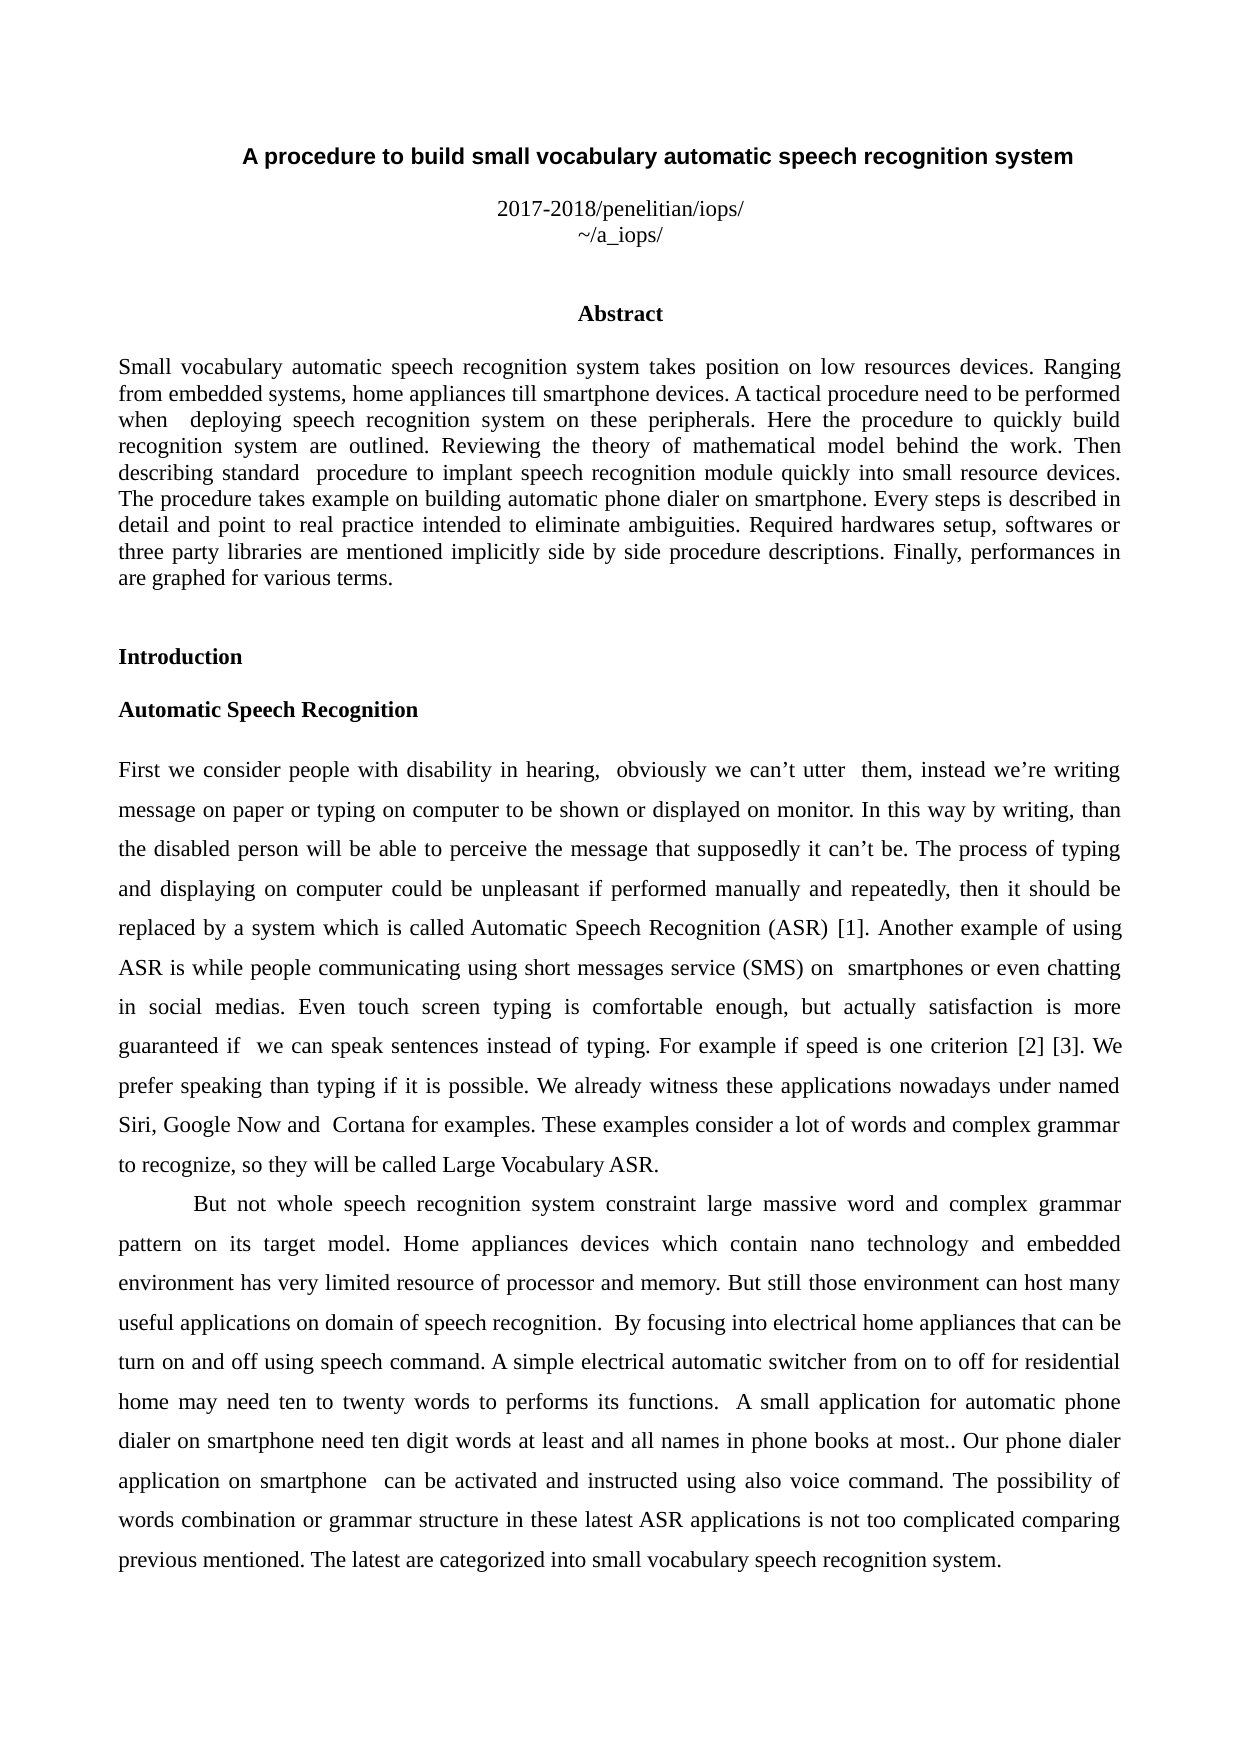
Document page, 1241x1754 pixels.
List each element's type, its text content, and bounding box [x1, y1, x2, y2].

text First we consider people with disability in hearing, obviously we can’t utter them, instead we’re writing message on paper or typing on computer to be shown or displayed on monitor. In this way by writing, than the disabled person will be able to perceive the message that supposedly it can’t be. The process of typing and displaying on computer could be unpleasant if performed manually and repeatedly, then it should be replaced by a system which is called Automatic Speech Recognition (ASR) [1]. Another example of using ASR is while people communicating using short messages service (SMS) on smartphones or even chatting in social medias. Even touch screen typing is comfortable enough, but actually satisfaction is more guaranteed if we can speak sentences instead of typing. For example if speed is one criterion [2] [3]. We prefer speaking than typing if it is possible. We already witness these applications nowadays under named Siri, Google Now and Cortana for examples. These examples consider a lot of words and complex grammar to recognize, so they will be called Large Vocabulary ASR. [118, 756, 1122, 1177]
text Small vocabulary automatic speech recognition system takes position on low resources devices. Ranging from embedded systems, home appliances till smartphone devices. A tactical procedure need to be performed when deploying speech recognition system on these peripherals. Here the procedure to quickly build recognition system are outlined. Reviewing the theory of mathematical model behind the work. Then describing standard procedure to implant speech recognition module quickly into small resource devices. The procedure takes example on building automatic phone dialer on smartphone. Every steps is described in detail and point to real practice intended to eliminate ambiguities. Required hardwares setup, softwares or three party libraries are mentioned implicitly side by side procedure descriptions. Finally, performances in are graphed for various terms. [118, 353, 1122, 590]
text Introduction [118, 643, 1122, 669]
text But not whole speech recognition system constraint large massive word and complex grammar pattern on its target model. Home appliances devices which contain nano technology and embedded environment has very limited resource of processor and memory. But still those environment can host many useful applications on domain of speech recognition. By focusing into electrical home appliances that can be turn on and off using speech command. A simple electrical automatic switcher from on to off for residential home may need ten to twenty words to performs its functions. A small application for automatic phone dialer on smartphone need ten digit words at least and all names in phone books at most.. Our phone dialer application on smartphone can be activated and instructed using also voice command. The possibility of words combination or grammar structure in these latest ASR applications is not too complicated comparing previous mentioned. The latest are categorized into small vocabulary speech recognition system. [118, 1190, 1122, 1572]
list Automatic Speech Recognition [118, 696, 1122, 722]
text 2017-2018/penelitian/iops/ [118, 195, 1122, 221]
text Abstract [118, 274, 1122, 327]
text ~/a_iops/ [118, 221, 1122, 248]
title A procedure to build small vocabulary automatic speech recognition system [118, 143, 1122, 169]
